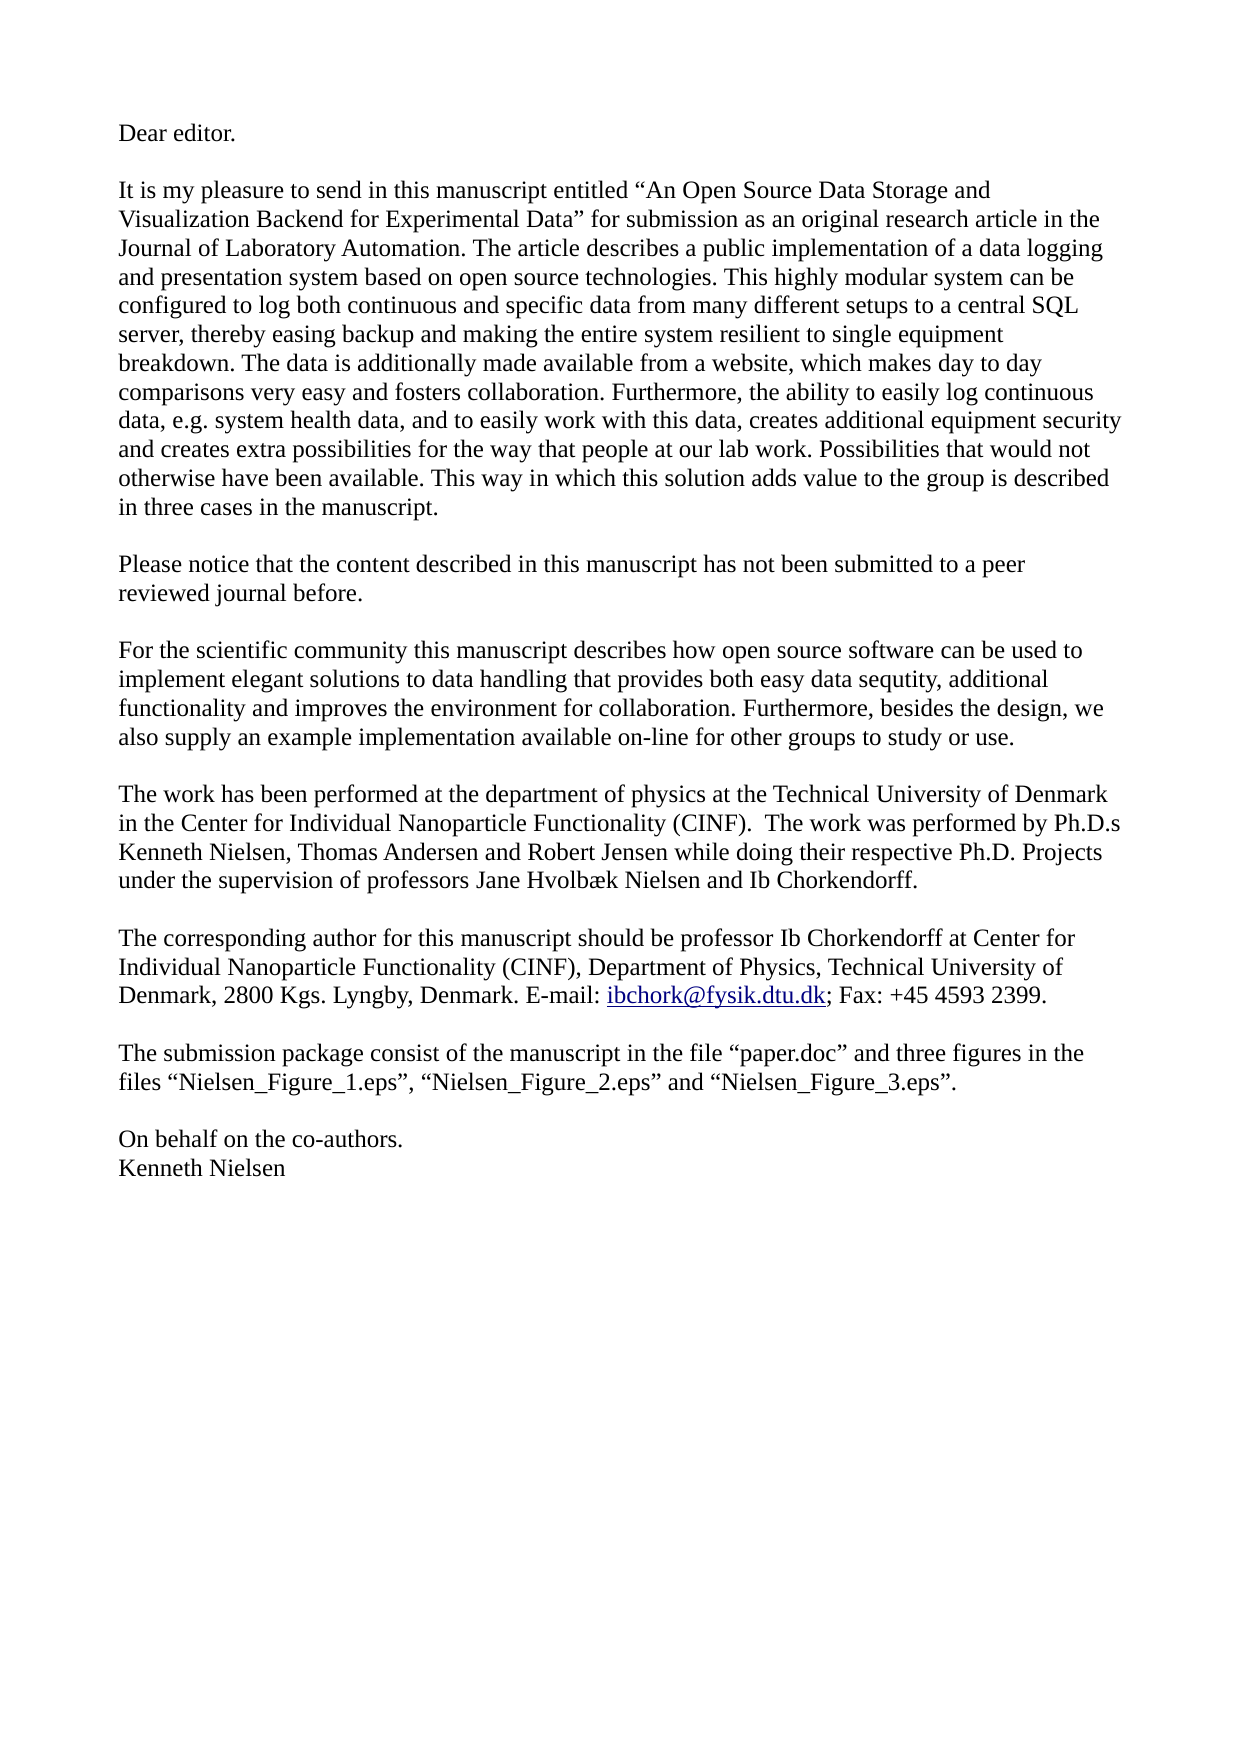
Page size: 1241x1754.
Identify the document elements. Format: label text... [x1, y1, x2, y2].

text The work has been performed at the department of physics at the Technical University of Denmark in the Center for Individual Nanoparticle Functionality (CINF). The work was performed by Ph.D.s Kenneth Nielsen, Thomas Andersen and Robert Jensen while doing their respective Ph.D. Projects under the supervision of professors Jane Hvolbæk Nielsen and Ib Chorkendorff. [118, 779, 1122, 894]
text For the scientific community this manuscript describes how open source software can be used to implement elegant solutions to data handling that provides both easy data sequtity, additional functionality and improves the environment for collaboration. Furthermore, besides the design, we also supply an example implementation available on-line for other groups to study or use. [118, 636, 1122, 751]
text It is my pleasure to send in this manuscript entitled “An Open Source Data Storage and Visualization Backend for Experimental Data” for submission as an original research article in the Journal of Laboratory Automation. The article describes a public implementation of a data logging and presentation system based on open source technologies. This highly modular system can be configured to log both continuous and specific data from many different setups to a central SQL server, thereby easing backup and making the entire system resilient to single equipment breakdown. The data is additionally made available from a website, which makes day to day comparisons very easy and fosters collaboration. Furthermore, the ability to easily log continuous data, e.g. system health data, and to easily work with this data, creates additional equipment security and creates extra possibilities for the way that people at our lab work. Possibilities that would not otherwise have been available. This way in which this solution adds value to the group is described in three cases in the manuscript. [118, 176, 1122, 521]
text Dear editor. [118, 118, 1122, 147]
text The submission package consist of the manuscript in the file “paper.doc” and three figures in the files “Nielsen_Figure_1.eps”, “Nielsen_Figure_2.eps” and “Nielsen_Figure_3.eps”. [118, 1038, 1122, 1096]
text On behalf on the co-authors. [118, 1124, 1122, 1153]
text The corresponding author for this manuscript should be professor Ib Chorkendorff at Center for Individual Nanoparticle Functionality (CINF), Department of Physics, Technical University of Denmark, 2800 Kgs. Lyngby, Denmark. E-mail: ibchork@fysik.dtu.dk; Fax: +45 4593 2399. [118, 923, 1122, 1009]
text Please notice that the content described in this manuscript has not been submitted to a peer reviewed journal before. [118, 549, 1122, 607]
text Kenneth Nielsen [118, 1153, 1122, 1182]
